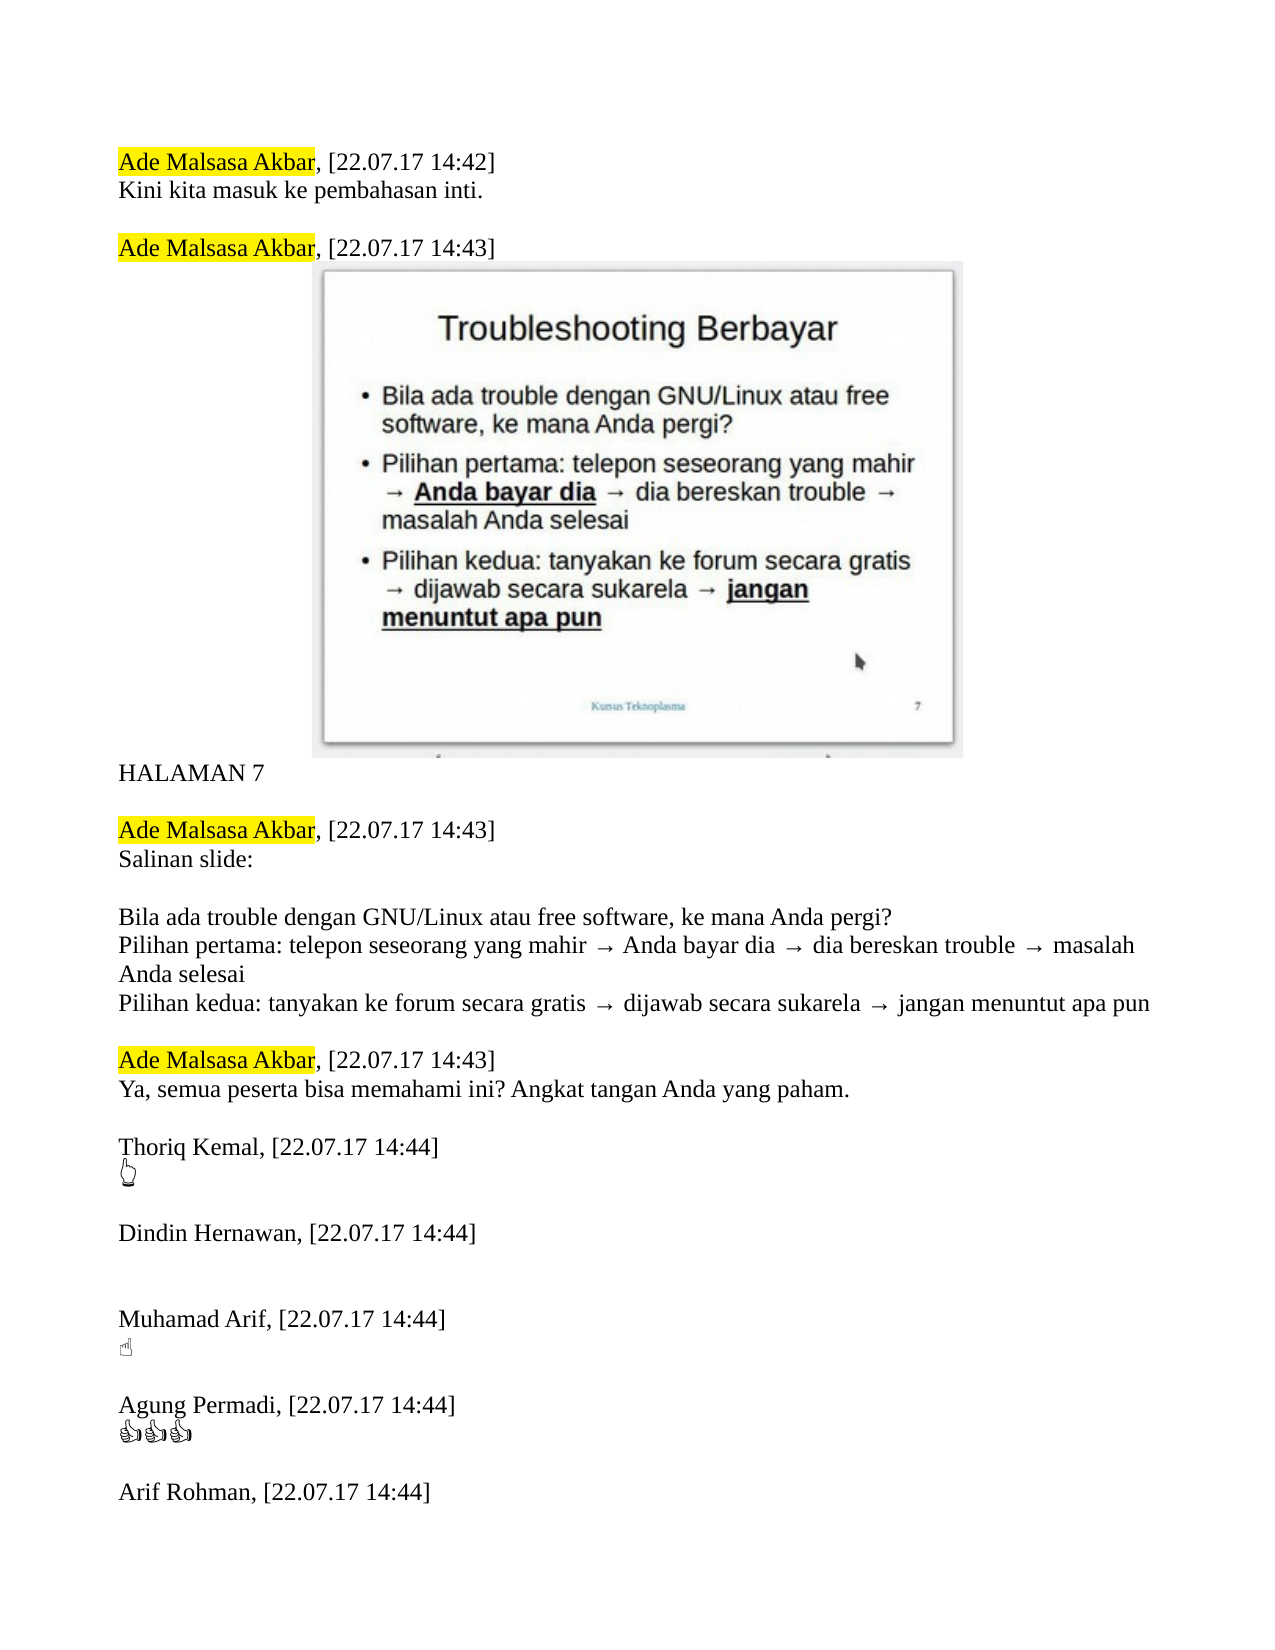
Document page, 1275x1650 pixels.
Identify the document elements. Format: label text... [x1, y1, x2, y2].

text Bila ada trouble dengan GNU/Linux atau free software, ke mana Anda pergi? [118, 902, 1157, 931]
text Ade Malsasa Akbar, [22.07.17 14:42] [118, 147, 1157, 176]
text 👍👍👍 [118, 1419, 1157, 1448]
text Thoriq Kemal, [22.07.17 14:44] [118, 1132, 1157, 1161]
text Pilihan kedua: tanyakan ke forum secara gratis → dijawab secara sukarela → jangan menuntut apa pun [118, 988, 1157, 1017]
picture [311, 261, 964, 758]
text Pilihan pertama: telepon seseorang yang mahir → Anda bayar dia → dia bereskan trouble → masalah Anda selesai [118, 931, 1157, 988]
text Agung Permadi, [22.07.17 14:44] [118, 1391, 1157, 1419]
text HALAMAN 7 [118, 262, 1157, 787]
text Ade Malsasa Akbar, [22.07.17 14:43] [118, 1046, 1157, 1074]
text Arif Rohman, [22.07.17 14:44] [118, 1477, 1157, 1506]
text Ya, semua peserta bisa memahami ini? Angkat tangan Anda yang paham. [118, 1074, 1157, 1103]
text Dindin Hernawan, [22.07.17 14:44] [118, 1218, 1157, 1247]
text Salinan slide: [118, 844, 1157, 873]
text 🖕 [118, 1247, 1157, 1276]
text Muhamad Arif, [22.07.17 14:44] [118, 1304, 1157, 1333]
text Ade Malsasa Akbar, [22.07.17 14:43] [118, 233, 1157, 262]
text ☝️ [118, 1333, 1157, 1362]
text 👆 [118, 1161, 1157, 1189]
text Ade Malsasa Akbar, [22.07.17 14:43] [118, 816, 1157, 844]
text Kini kita masuk ke pembahasan inti. [118, 176, 1157, 204]
